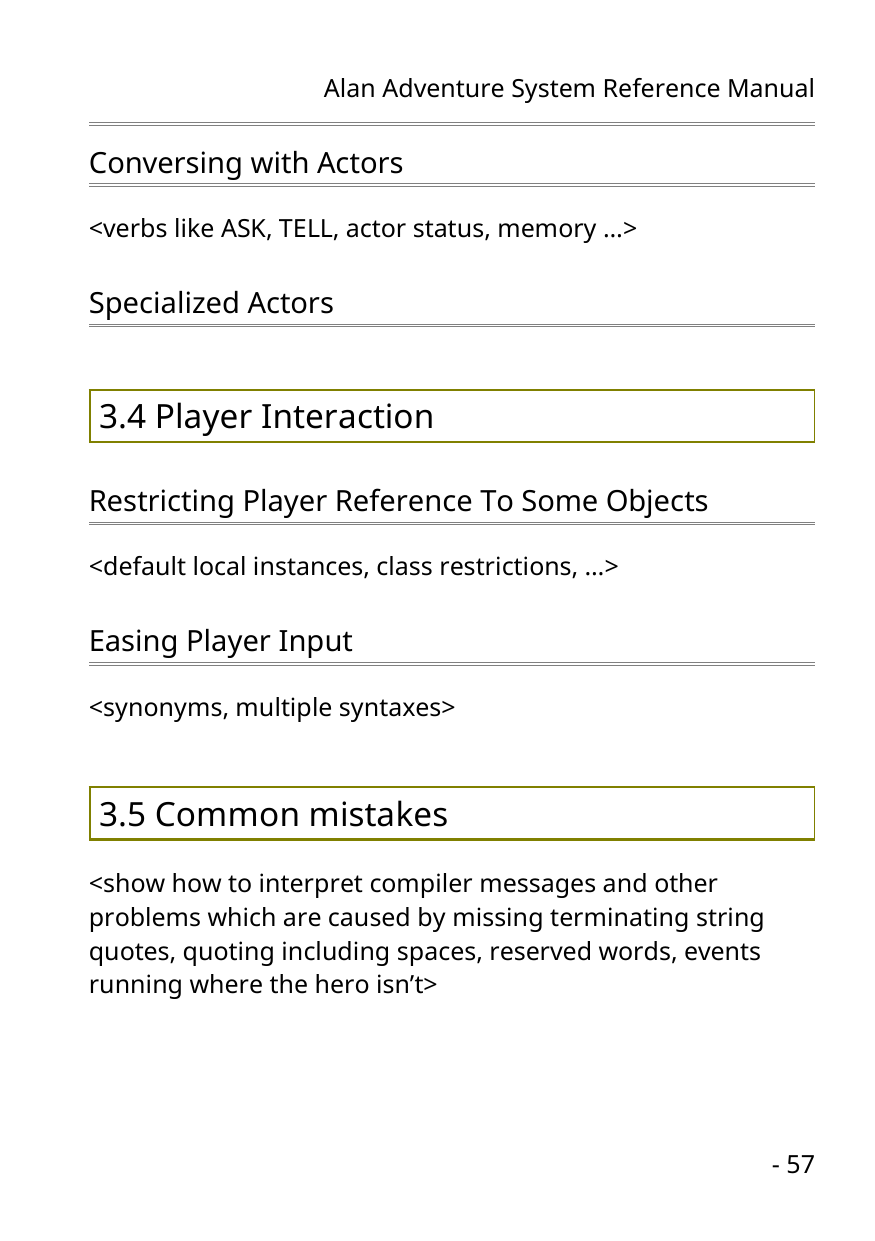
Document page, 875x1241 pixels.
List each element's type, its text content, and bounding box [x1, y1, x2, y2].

text <show how to interpret compiler messages and other problems which are caused by missing terminating string quotes, quoting including spaces, reserved words, events running where the hero isn’t> [88, 866, 815, 1001]
subtitle Conversing with Actors [88, 142, 815, 186]
subtitle Specialized Actors [88, 282, 815, 326]
subtitle Common mistakes [91, 788, 814, 838]
text <default local instances, class restrictions, …> [88, 549, 815, 583]
text <verbs like ASK, TELL, actor status, memory …> [88, 211, 815, 245]
subtitle Restricting Player Reference To Some Objects [88, 481, 815, 524]
subtitle Easing Player Input [88, 621, 815, 665]
subtitle Player Interaction [91, 391, 814, 441]
text <synonyms, multiple syntaxes> [88, 690, 815, 724]
